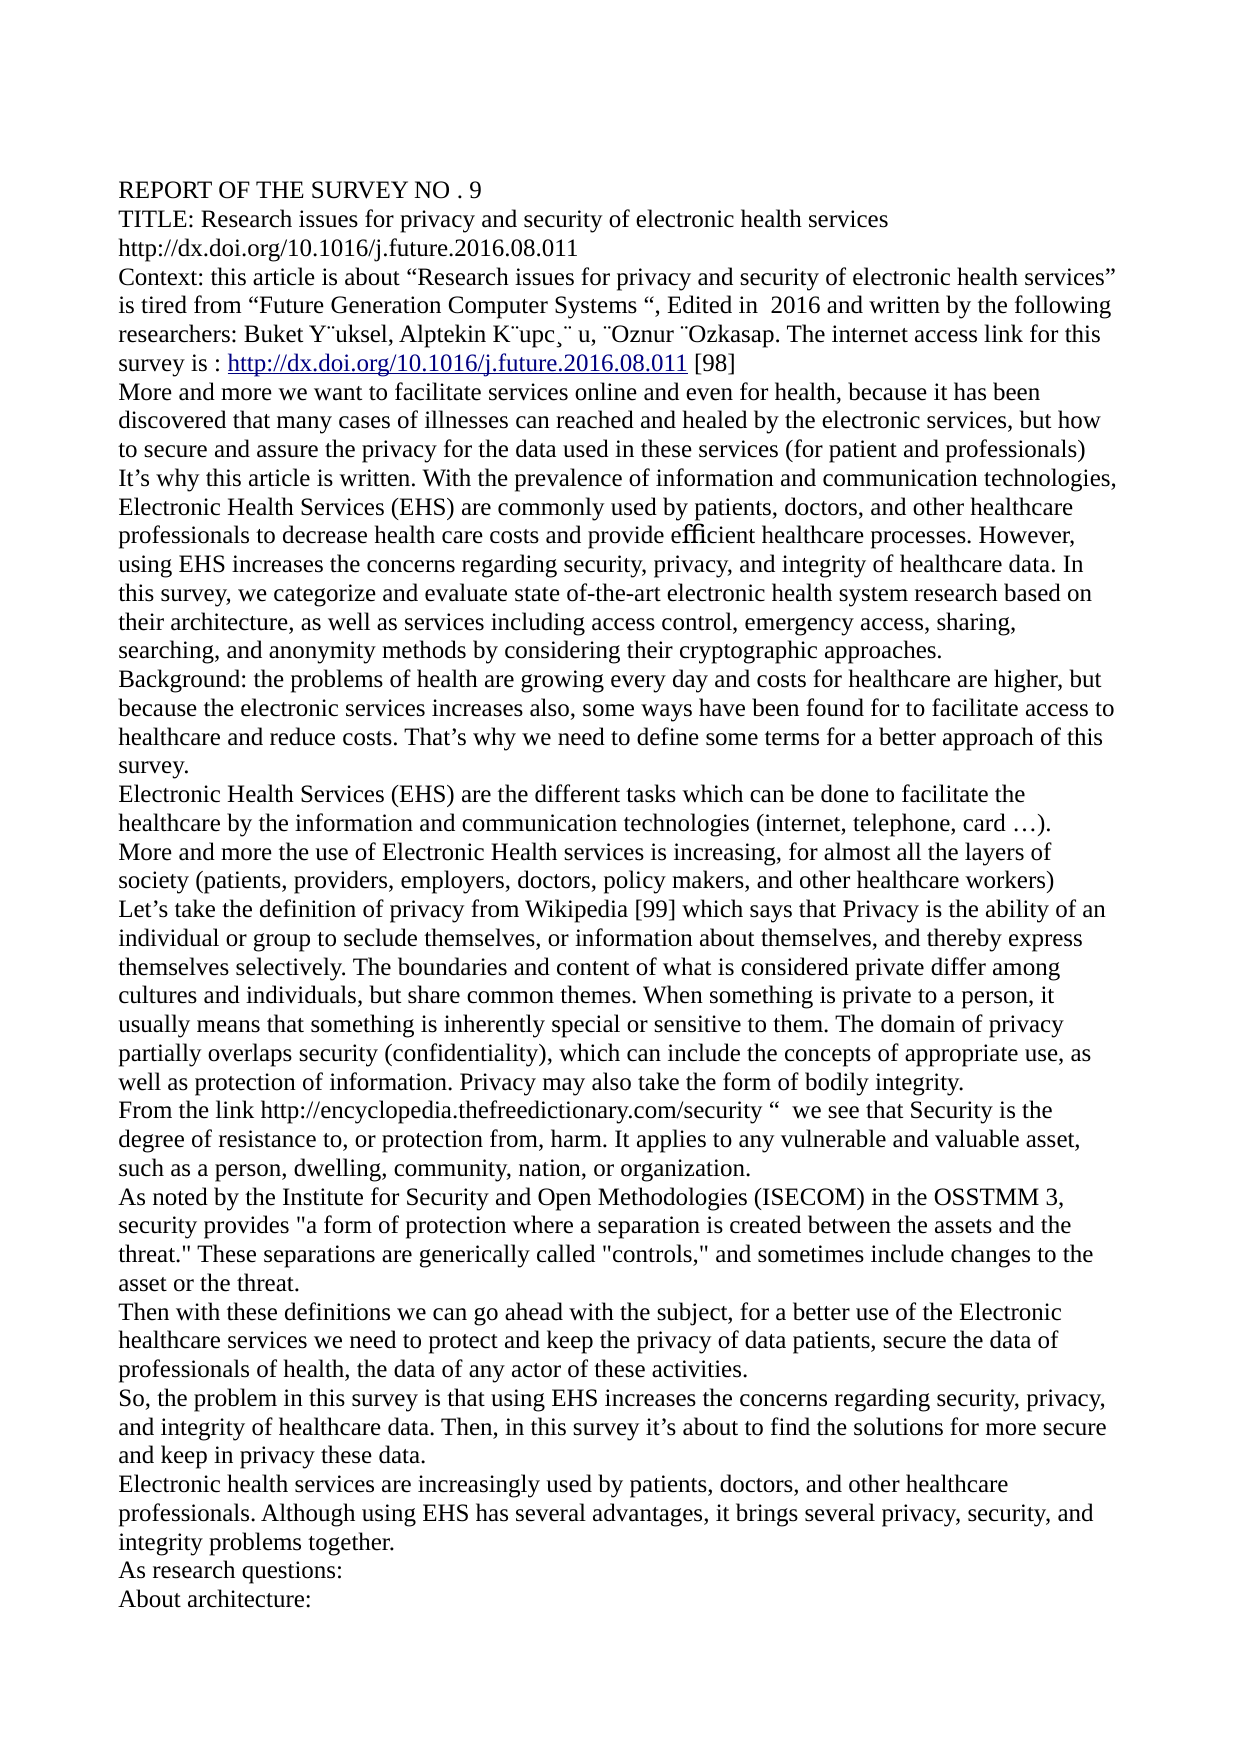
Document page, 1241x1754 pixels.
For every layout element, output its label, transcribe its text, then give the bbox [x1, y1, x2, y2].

text Electronic Health Services (EHS) are the different tasks which can be done to facilitate the healthcare by the information and communication technologies (internet, telephone, card …). [118, 779, 1122, 837]
text More and more we want to facilitate services online and even for health, because it has been discovered that many cases of illnesses can reached and healed by the electronic services, but how to secure and assure the privacy for the data used in these services (for patient and professionals) It’s why this article is written. With the prevalence of information and communication technologies, Electronic Health Services (EHS) are commonly used by patients, doctors, and other healthcare professionals to decrease health care costs and provide eﬃcient healthcare processes. However, using EHS increases the concerns regarding security, privacy, and integrity of healthcare data. In this survey, we categorize and evaluate state of-the-art electronic health system research based on their architecture, as well as services including access control, emergency access, sharing, searching, and anonymity methods by considering their cryptographic approaches. [118, 377, 1122, 664]
text Then with these definitions we can go ahead with the subject, for a better use of the Electronic healthcare services we need to protect and keep the privacy of data patients, secure the data of professionals of health, the data of any actor of these activities. [118, 1297, 1122, 1383]
text Let’s take the definition of privacy from Wikipedia [99] which says that Privacy is the ability of an individual or group to seclude themselves, or information about themselves, and thereby express themselves selectively. The boundaries and content of what is considered private differ among cultures and individuals, but share common themes. When something is private to a person, it usually means that something is inherently special or sensitive to them. The domain of privacy partially overlaps security (confidentiality), which can include the concepts of appropriate use, as well as protection of information. Privacy may also take the form of bodily integrity. [118, 894, 1122, 1096]
text Electronic health services are increasingly used by patients, doctors, and other healthcare professionals. Although using EHS has several advantages, it brings several privacy, security, and integrity problems together. [118, 1469, 1122, 1556]
text http://dx.doi.org/10.1016/j.future.2016.08.011 [118, 233, 1122, 262]
text As research questions: [118, 1556, 1122, 1584]
text Background: the problems of health are growing every day and costs for healthcare are higher, but because the electronic services increases also, some ways have been found for to facilitate access to healthcare and reduce costs. That’s why we need to define some terms for a better approach of this survey. [118, 664, 1122, 779]
text So, the problem in this survey is that using EHS increases the concerns regarding security, privacy, and integrity of healthcare data. Then, in this survey it’s about to find the solutions for more secure and keep in privacy these data. [118, 1383, 1122, 1469]
text From the link http://encyclopedia.thefreedictionary.com/security “ we see that Security is the degree of resistance to, or protection from, harm. It applies to any vulnerable and valuable asset, such as a person, dwelling, community, nation, or organization. [118, 1096, 1122, 1182]
text TITLE: Research issues for privacy and security of electronic health services [118, 204, 1122, 233]
text About architecture: [118, 1584, 1122, 1613]
text As noted by the Institute for Security and Open Methodologies (ISECOM) in the OSSTMM 3, security provides "a form of protection where a separation is created between the assets and the threat." These separations are generically called "controls," and sometimes include changes to the asset or the threat. [118, 1182, 1122, 1297]
text More and more the use of Electronic Health services is increasing, for almost all the layers of society (patients, providers, employers, doctors, policy makers, and other healthcare workers) [118, 837, 1122, 894]
text REPORT OF THE SURVEY NO . 9 [118, 176, 1122, 204]
text Context: this article is about “Research issues for privacy and security of electronic health services” is tired from “Future Generation Computer Systems “, Edited in 2016 and written by the following researchers: Buket Y¨uksel, Alptekin K¨upc¸¨ u, ¨Oznur ¨Ozkasap. The internet access link for this survey is : http://dx.doi.org/10.1016/j.future.2016.08.011 [98] [118, 262, 1122, 377]
